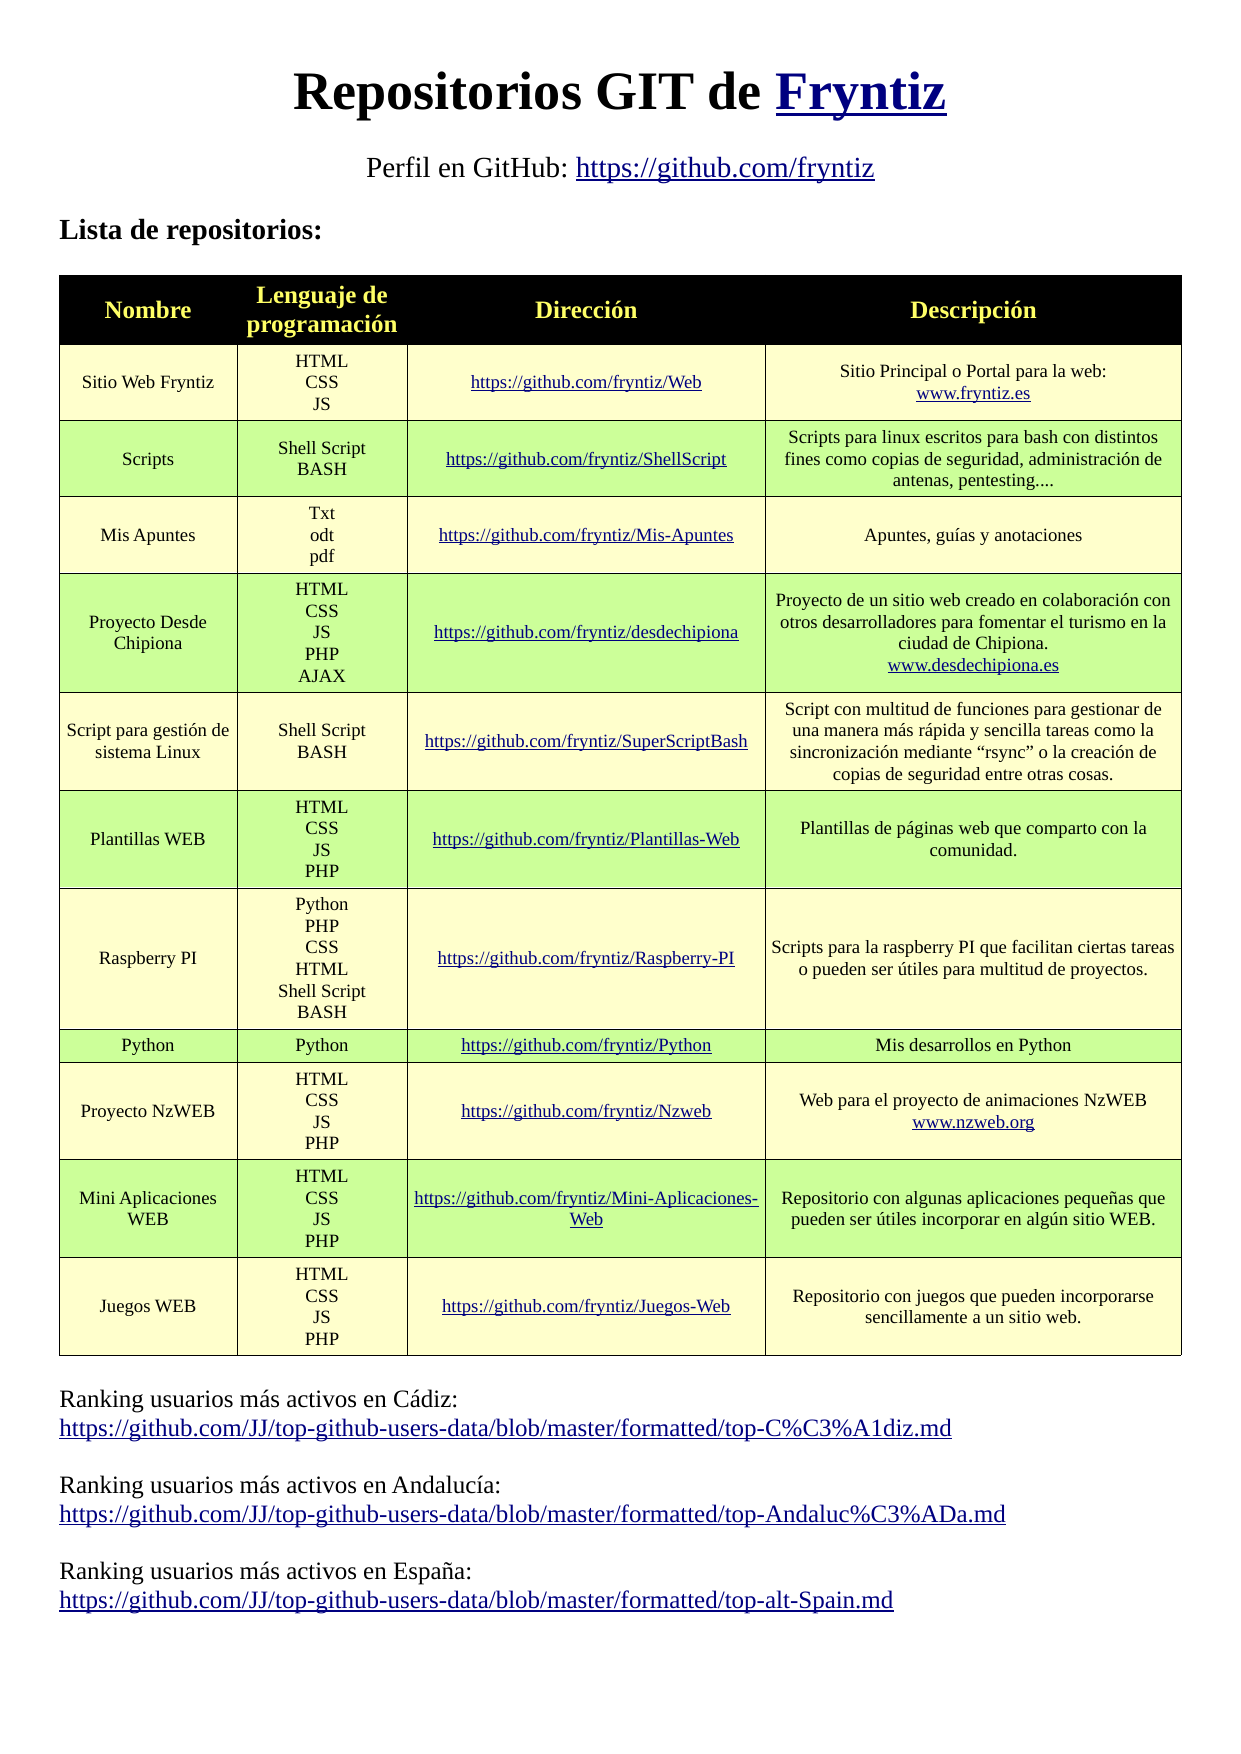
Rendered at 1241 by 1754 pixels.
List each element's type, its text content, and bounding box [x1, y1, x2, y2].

table_cell Scripts para la raspberry PI que facilitan ciertas tareas o pueden ser útiles para multitud de proyectos. [766, 889, 1181, 1028]
table_cell https://github.com/fryntiz/desdechipiona [408, 574, 765, 692]
table_cell https://github.com/fryntiz/Web [408, 345, 765, 420]
table_cell HTML CSS JS [238, 345, 407, 420]
text https://github.com/JJ/top-github-users-data/blob/master/formatted/top-C%C3%A1diz.md [59, 1413, 1181, 1441]
table_cell Sitio Web Fryntiz [60, 345, 237, 420]
table_header Descripción [766, 276, 1181, 344]
table_cell https://github.com/fryntiz/Python [408, 1030, 765, 1062]
text https://github.com/JJ/top-github-users-data/blob/master/formatted/top-alt-Spain.md [59, 1585, 1181, 1614]
table_cell Script para gestión de sistema Linux [60, 693, 237, 790]
table_cell Scripts para linux escritos para bash con distintos fines como copias de seguridad, administración de antenas, pentesting.... [766, 421, 1181, 496]
table_cell Juegos WEB [60, 1258, 237, 1355]
table_cell https://github.com/fryntiz/Nzweb [408, 1063, 765, 1159]
table_cell Proyecto de un sitio web creado en colaboración con otros desarrolladores para fomentar el turismo en la ciudad de Chipiona. www.desdechipiona.es [766, 574, 1181, 692]
table_cell Script con multitud de funciones para gestionar de una manera más rápida y sencilla tareas como la sincronización mediante “rsync” o la creación de copias de seguridad entre otras cosas. [766, 693, 1181, 790]
text Ranking usuarios más activos en España: [59, 1556, 1181, 1585]
table_cell Apuntes, guías y anotaciones [766, 497, 1181, 572]
text https://github.com/JJ/top-github-users-data/blob/master/formatted/top-Andaluc%C3%ADa.md [59, 1499, 1181, 1528]
table_cell Plantillas de páginas web que comparto con la comunidad. [766, 791, 1181, 887]
table_cell Proyecto Desde Chipiona [60, 574, 237, 692]
table_cell Mini Aplicaciones WEB [60, 1160, 237, 1257]
table_cell HTML CSS JS PHP AJAX [238, 574, 407, 692]
text Lista de repositorios: [59, 212, 1181, 246]
text Perfil en GitHub: https://github.com/fryntiz [59, 150, 1181, 184]
table_cell https://github.com/fryntiz/Raspberry-PI [408, 889, 765, 1028]
text Ranking usuarios más activos en Cádiz: [59, 1384, 1181, 1413]
table_cell Web para el proyecto de animaciones NzWEB www.nzweb.org [766, 1063, 1181, 1159]
table_cell Python [60, 1030, 237, 1062]
table_cell HTML CSS JS PHP [238, 1258, 407, 1355]
text Ranking usuarios más activos en Andalucía: [59, 1470, 1181, 1499]
table_cell Repositorio con juegos que pueden incorporarse sencillamente a un sitio web. [766, 1258, 1181, 1355]
table_cell https://github.com/fryntiz/Plantillas-Web [408, 791, 765, 887]
table_cell HTML CSS JS PHP [238, 791, 407, 887]
table_cell HTML CSS JS PHP [238, 1160, 407, 1257]
table_cell https://github.com/fryntiz/Mis-Apuntes [408, 497, 765, 572]
table_header Lenguaje de programación [238, 276, 407, 344]
table_cell Proyecto NzWEB [60, 1063, 237, 1159]
table_cell Plantillas WEB [60, 791, 237, 887]
table_cell Python PHP CSS HTML Shell Script BASH [238, 889, 407, 1028]
table_cell Txt odt pdf [238, 497, 407, 572]
table_header Nombre [60, 276, 237, 344]
table_cell HTML CSS JS PHP [238, 1063, 407, 1159]
table_cell https://github.com/fryntiz/Juegos-Web [408, 1258, 765, 1355]
table_cell https://github.com/fryntiz/ShellScript [408, 421, 765, 496]
table_cell Sitio Principal o Portal para la web: www.fryntiz.es [766, 345, 1181, 420]
table_cell Scripts [60, 421, 237, 496]
table_cell Raspberry PI [60, 889, 237, 1028]
table_cell Mis desarrollos en Python [766, 1030, 1181, 1062]
table_cell Shell Script BASH [238, 421, 407, 496]
table_header Dirección [408, 276, 765, 344]
table_cell https://github.com/fryntiz/Mini-Aplicaciones-Web [408, 1160, 765, 1257]
table_cell Shell Script BASH [238, 693, 407, 790]
table_cell Mis Apuntes [60, 497, 237, 572]
table_cell Python [238, 1030, 407, 1062]
text Repositorios GIT de Fryntiz [59, 59, 1181, 121]
table_cell https://github.com/fryntiz/SuperScriptBash [408, 693, 765, 790]
table_cell Repositorio con algunas aplicaciones pequeñas que pueden ser útiles incorporar en algún sitio WEB. [766, 1160, 1181, 1257]
